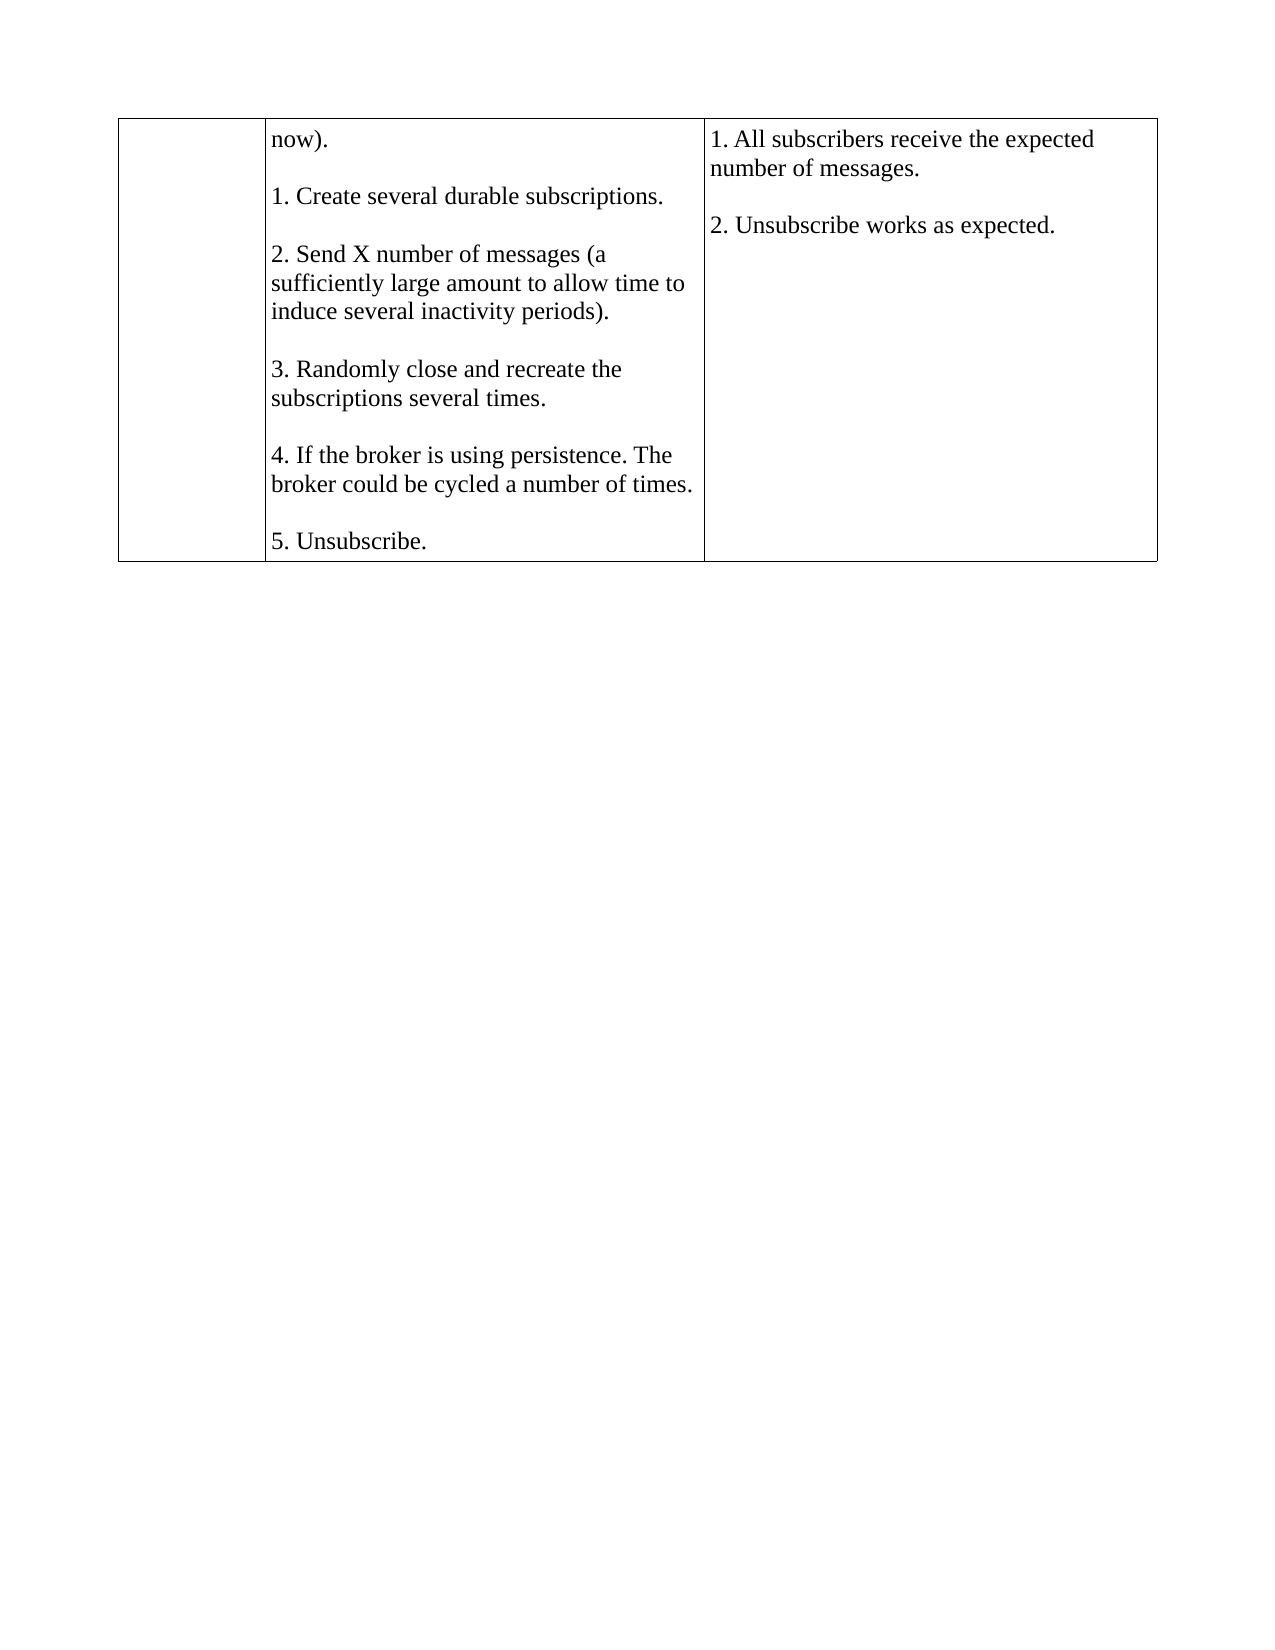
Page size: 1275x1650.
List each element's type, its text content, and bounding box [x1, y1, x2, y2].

table_cell 1. All subscribers receive the expected number of messages. 2. Unsubscribe works as expected. [705, 119, 1157, 561]
table_cell [119, 119, 265, 561]
table_cell now). 1. Create several durable subscriptions. 2. Send X number of messages (a sufficiently large amount to allow time to induce several inactivity periods). 3. Randomly close and recreate the subscriptions several times. 4. If the broker is using persistence. The broker could be cycled a number of times. 5. Unsubscribe. [266, 119, 704, 561]
